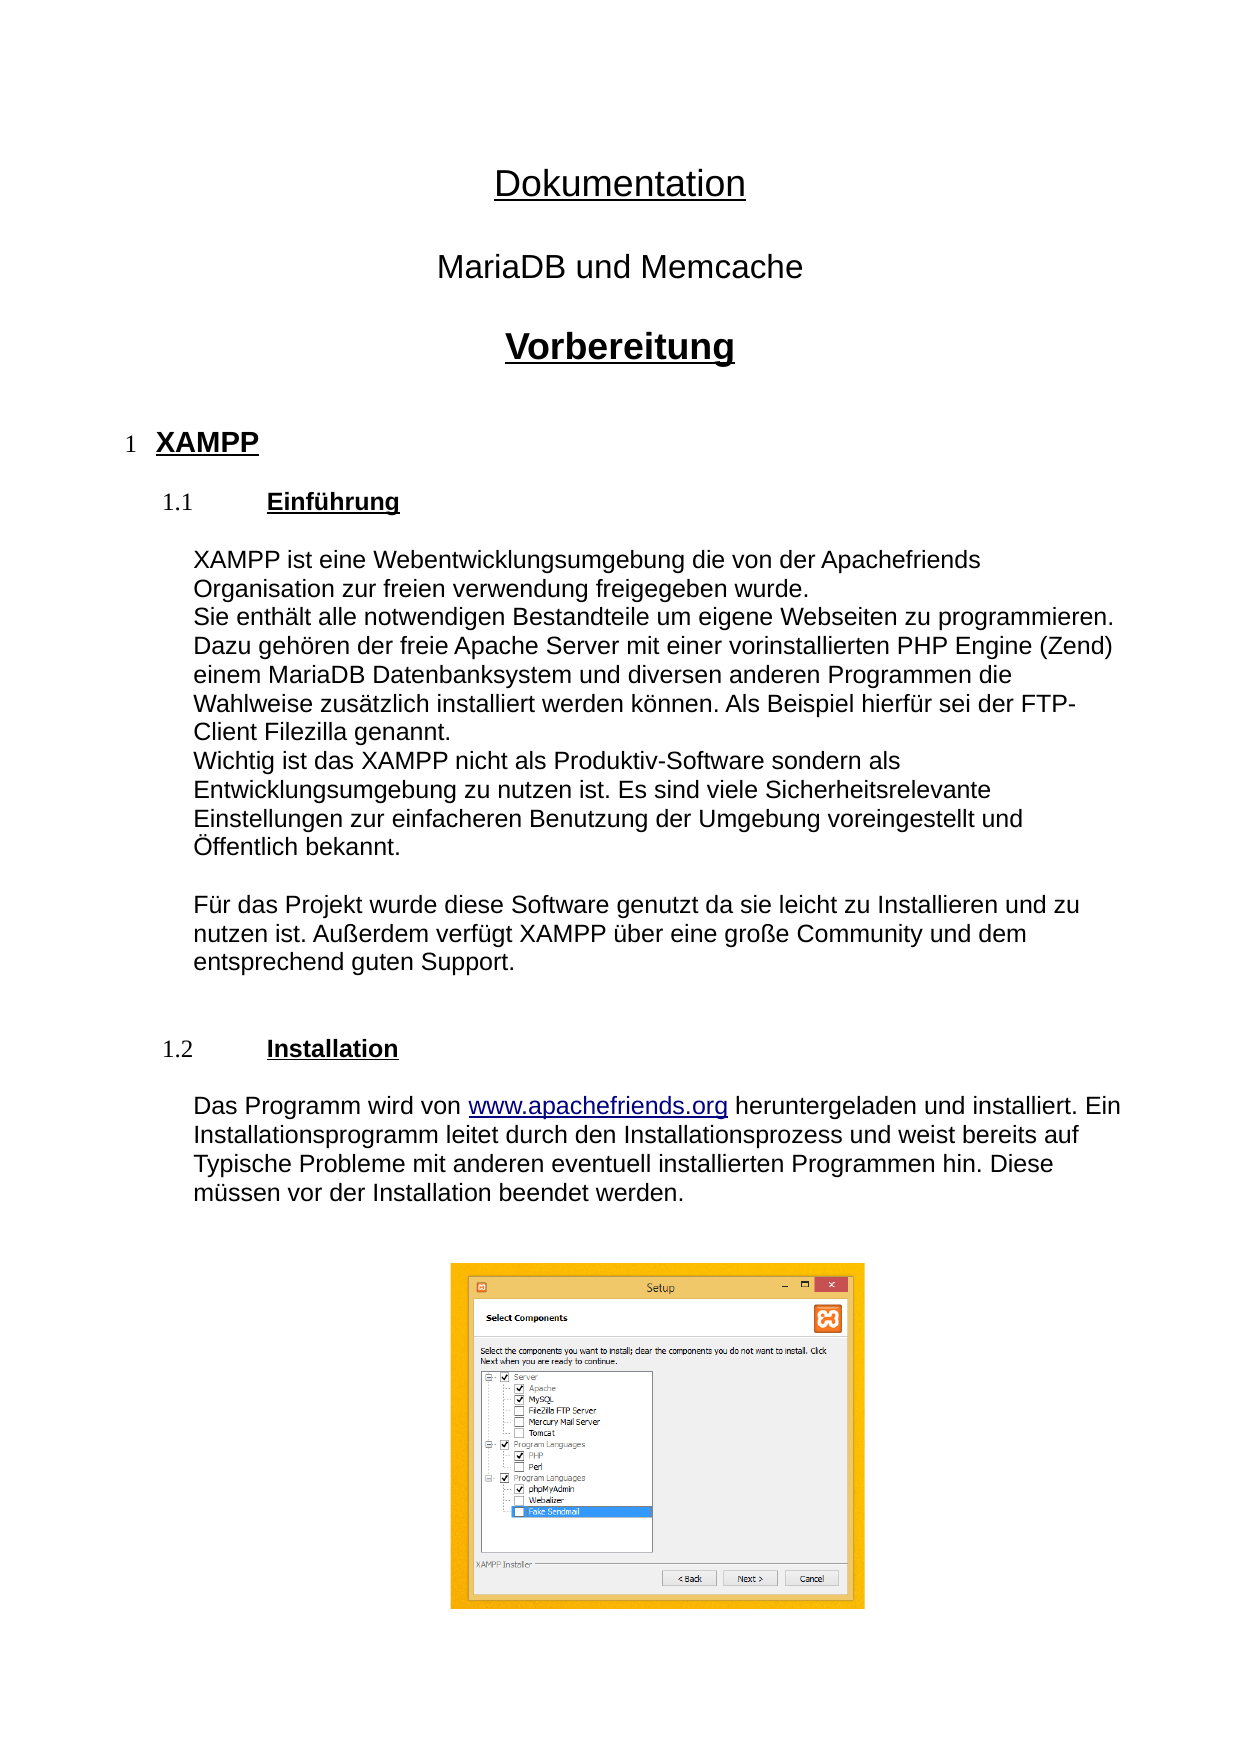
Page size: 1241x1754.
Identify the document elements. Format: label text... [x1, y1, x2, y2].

text Dokumentation [118, 161, 1122, 204]
text Vorbereitung [118, 324, 1122, 396]
list Einführung XAMPP ist eine Webentwicklungsumgebung die von der Apachefriends Organisation zur freien verwendung freigegeben wurde. Sie enthält alle notwendigen Bestandteile um eigene Webseiten zu programmieren. Dazu gehören der freie Apache Server mit einer vorinstallierten PHP Engine (Zend) einem MariaDB Datenbanksystem und diversen anderen Programmen die Wahlweise zusätzlich installiert werden können. Als Beispiel hierfür sei der FTP-Client Filezilla genannt. Wichtig ist das XAMPP nicht als Produktiv-Software sondern als Entwicklungsumgebung zu nutzen ist. Es sind viele Sicherheitsrelevante Einstellungen zur einfacheren Benutzung der Umgebung voreingestellt und Öffentlich bekannt. Für das Projekt wurde diese Software genutzt da sie leicht zu Installieren und zu nutzen ist. Außerdem verfügt XAMPP über eine große Community und dem entsprechend guten Support. [156, 487, 1122, 1005]
list XAMPP [118, 425, 1122, 487]
list Installation Das Programm wird von www.apachefriends.org heruntergeladen und installiert. Ein Installationsprogramm leitet durch den Installationsprozess und weist bereits auf Typische Probleme mit anderen eventuell installierten Programmen hin. Diese müssen vor der Installation beendet werden. [156, 1034, 1122, 1235]
text MariaDB und Memcache [118, 247, 1122, 324]
